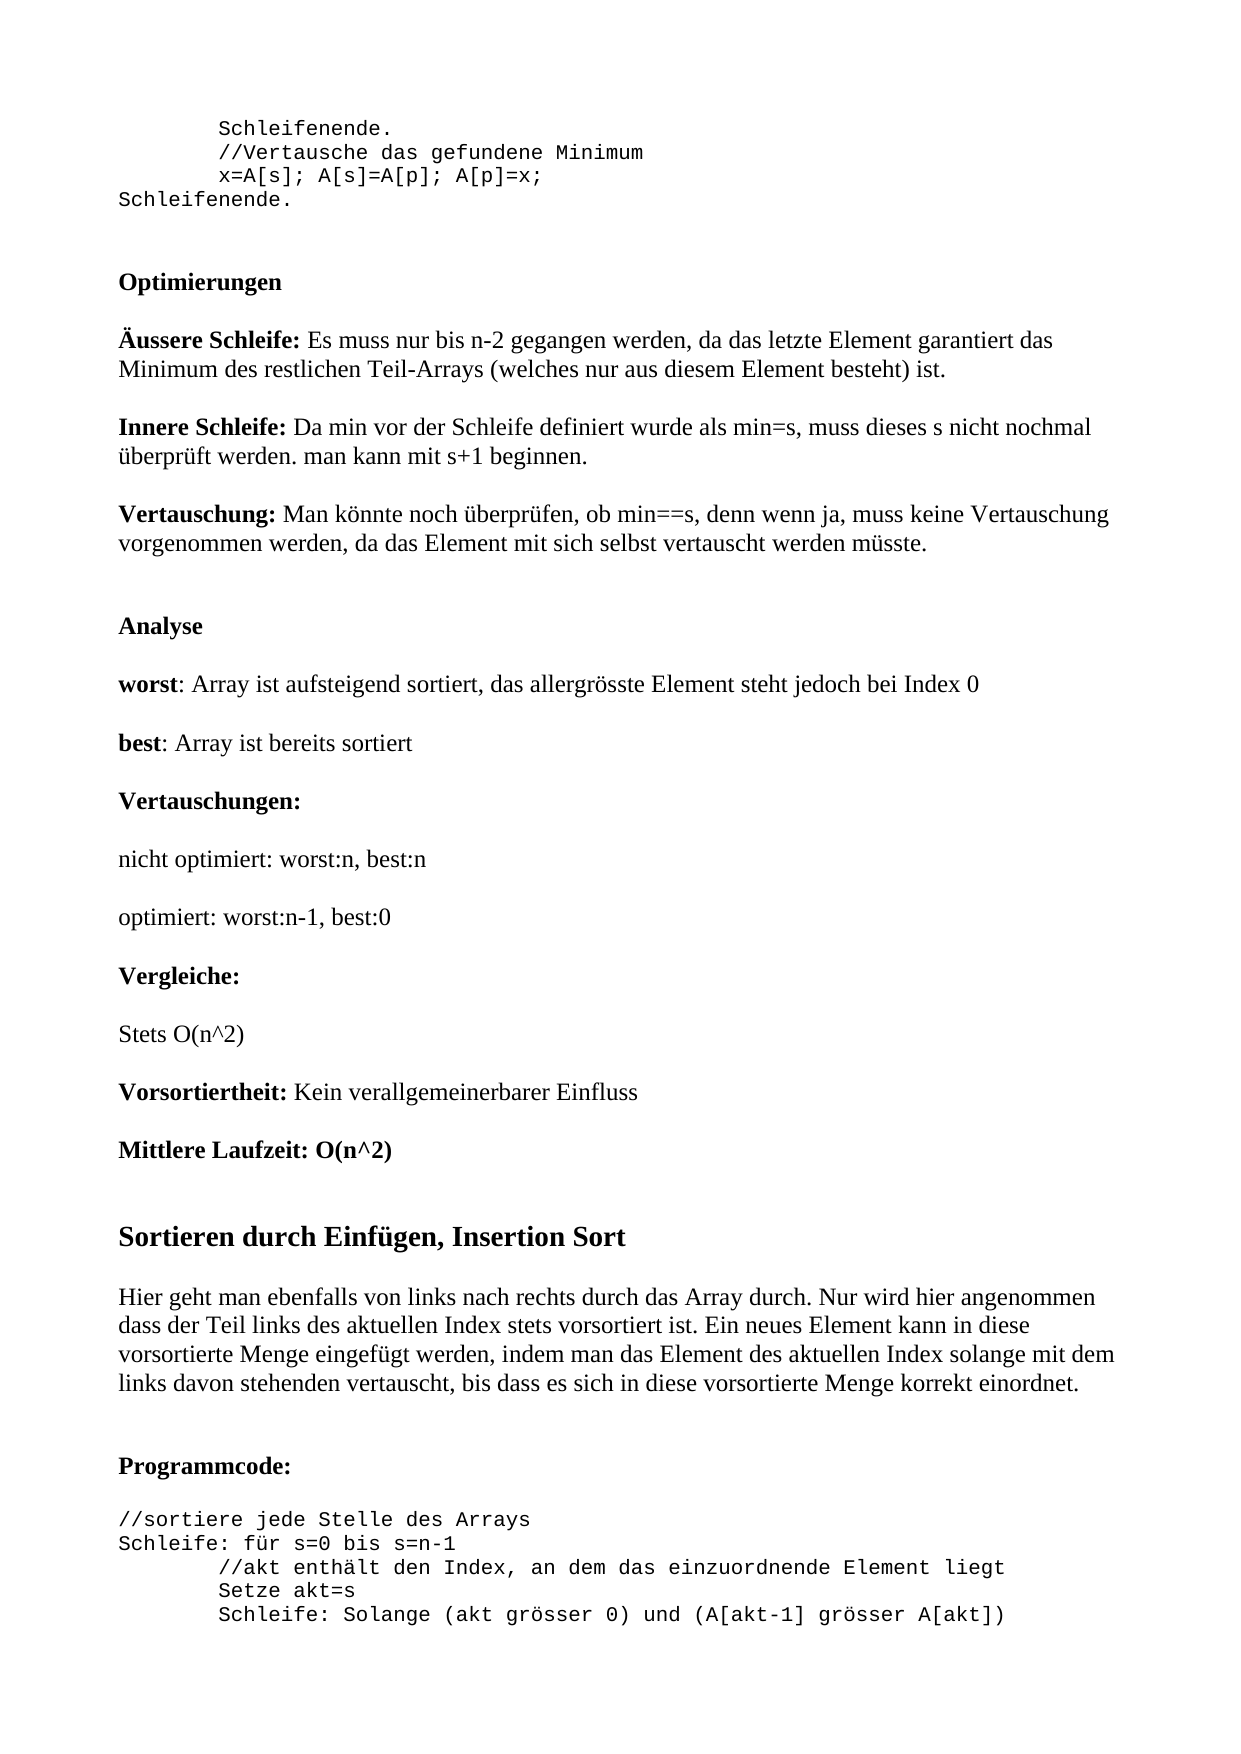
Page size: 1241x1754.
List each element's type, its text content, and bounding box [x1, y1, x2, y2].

text Mittlere Laufzeit: O(n^2) [118, 1135, 1122, 1164]
text Schleife: für s=0 bis s=n-1 [118, 1533, 1122, 1557]
text Schleifenende. [118, 118, 1122, 142]
text worst: Array ist aufsteigend sortiert, das allergrösste Element steht jedoch bei Index 0 [118, 669, 1122, 698]
text //Vertausche das gefundene Minimum [118, 142, 1122, 165]
text nicht optimiert: worst:n, best:n [118, 844, 1122, 873]
text Vertauschungen: [118, 786, 1122, 815]
text x=A[s]; A[s]=A[p]; A[p]=x; [118, 165, 1122, 189]
text Innere Schleife: Da min vor der Schleife definiert wurde als min=s, muss dieses s nicht nochmal überprüft werden. man kann mit s+1 beginnen. [118, 412, 1122, 470]
subtitle Programmcode: [118, 1451, 1122, 1480]
text //sortiere jede Stelle des Arrays [118, 1509, 1122, 1533]
text Äussere Schleife: Es muss nur bis n-2 gegangen werden, da das letzte Element garantiert das Minimum des restlichen Teil-Arrays (welches nur aus diesem Element besteht) ist. [118, 325, 1122, 383]
subtitle Optimierungen [118, 267, 1122, 296]
text Setze akt=s [118, 1580, 1122, 1604]
text //akt enthält den Index, an dem das einzuordnende Element liegt [118, 1557, 1122, 1580]
text optimiert: worst:n-1, best:0 [118, 902, 1122, 931]
subtitle Sortieren durch Einfügen, Insertion Sort [118, 1219, 1122, 1252]
text Vergleiche: [118, 961, 1122, 989]
text best: Array ist bereits sortiert [118, 728, 1122, 757]
subtitle Analyse [118, 611, 1122, 640]
text Vertauschung: Man könnte noch überprüfen, ob min==s, denn wenn ja, muss keine Vertauschung vorgenommen werden, da das Element mit sich selbst vertauscht werden müsste. [118, 499, 1122, 557]
text Schleifenende. [118, 189, 1122, 213]
text Stets O(n^2) [118, 1019, 1122, 1048]
text Hier geht man ebenfalls von links nach rechts durch das Array durch. Nur wird hier angenommen dass der Teil links des aktuellen Index stets vorsortiert ist. Ein neues Element kann in diese vorsortierte Menge eingefügt werden, indem man das Element des aktuellen Index solange mit dem links davon stehenden vertauscht, bis dass es sich in diese vorsortierte Menge korrekt einordnet. [118, 1282, 1122, 1397]
text Schleife: Solange (akt grösser 0) und (A[akt-1] grösser A[akt]) [118, 1604, 1122, 1628]
text Vorsortiertheit: Kein verallgemeinerbarer Einfluss [118, 1077, 1122, 1106]
